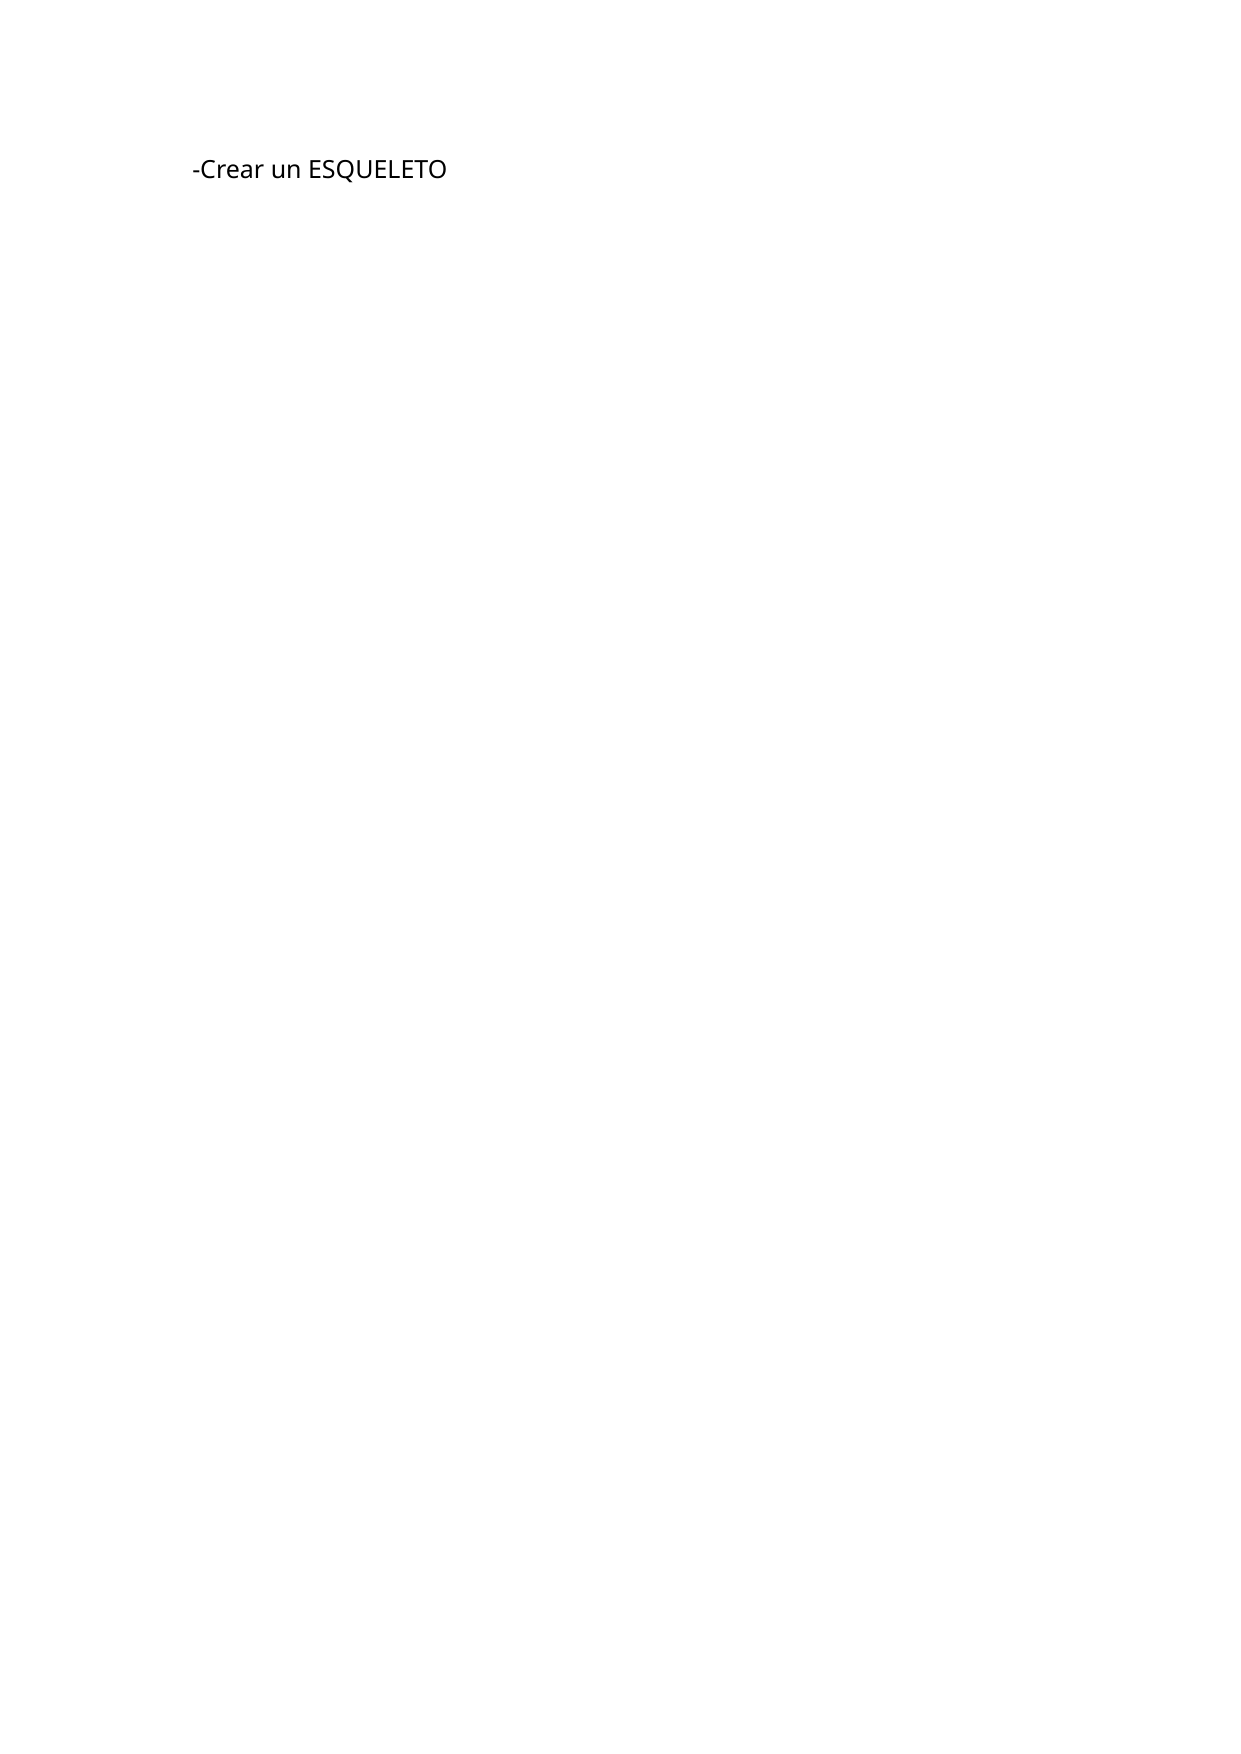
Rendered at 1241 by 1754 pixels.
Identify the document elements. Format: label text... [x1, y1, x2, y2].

text -Crear un ESQUELETO [118, 152, 1122, 186]
